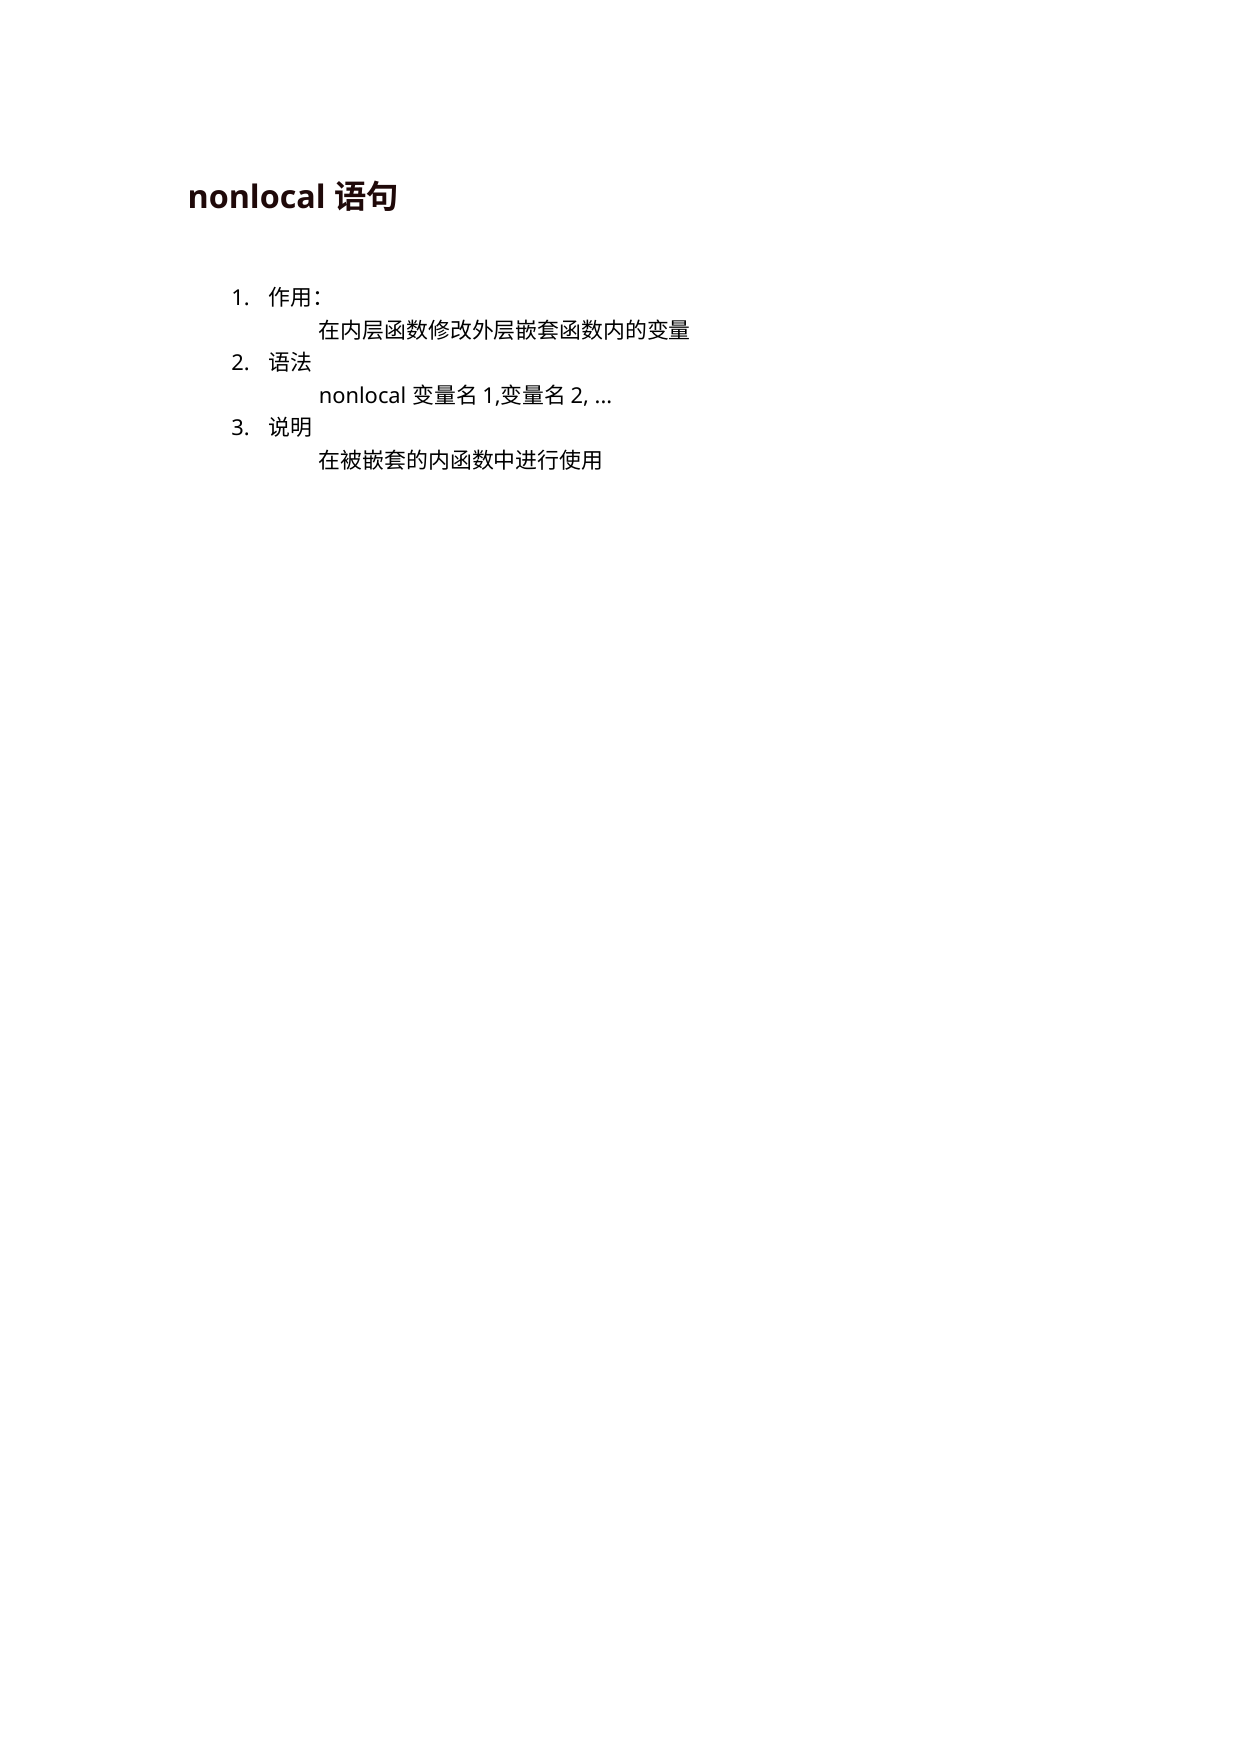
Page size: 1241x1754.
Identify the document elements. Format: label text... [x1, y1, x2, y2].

subtitle nonlocal 语句 [187, 162, 1053, 227]
list 说明 [231, 410, 1053, 442]
text 在内层函数修改外层嵌套函数内的变量 [275, 312, 1053, 345]
list 作用： [231, 280, 1053, 312]
list 在被嵌套的内函数中进行使用 [312, 442, 1053, 475]
list nonlocal 变量名1,变量名2, ... [312, 377, 1053, 410]
list 语法 [231, 345, 1053, 377]
